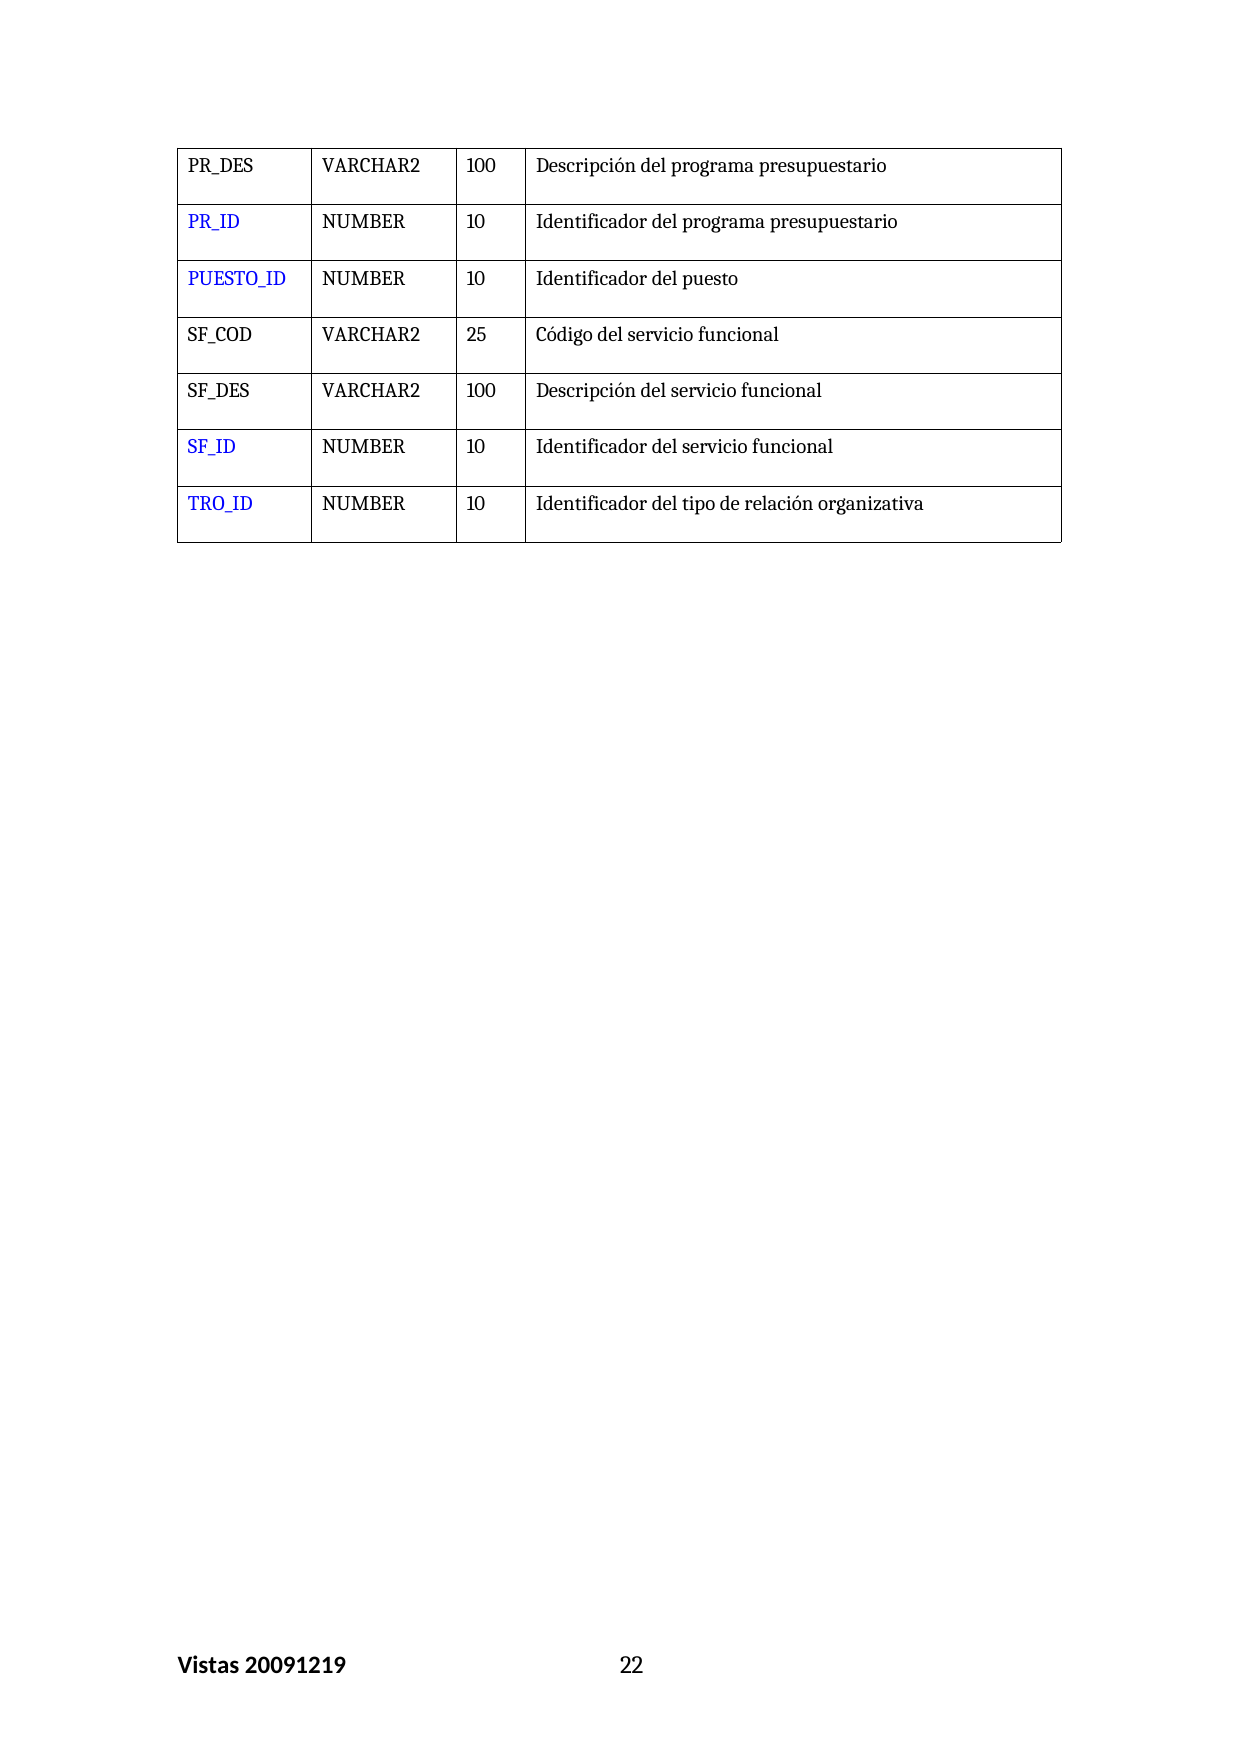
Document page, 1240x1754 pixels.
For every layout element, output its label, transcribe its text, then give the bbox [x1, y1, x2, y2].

table_cell NUMBER [312, 430, 456, 486]
table_cell VARCHAR2 [312, 374, 456, 429]
table_cell NUMBER [312, 205, 456, 260]
table_cell 100 [457, 149, 525, 204]
table_cell PR_ID [178, 205, 311, 260]
table_cell 10 [457, 205, 525, 260]
table_cell 10 [457, 261, 525, 317]
table_cell Identificador del servicio funcional [526, 430, 1061, 486]
table_cell 10 [457, 430, 525, 486]
table_cell SF_DES [178, 374, 311, 429]
table_cell SF_ID [178, 430, 311, 486]
table_cell SF_COD [178, 318, 311, 373]
table_cell Descripción del programa presupuestario [526, 149, 1061, 204]
table_cell TRO_ID [178, 487, 311, 542]
table_cell 100 [457, 374, 525, 429]
table_cell 10 [457, 487, 525, 542]
table_cell 25 [457, 318, 525, 373]
table_cell Identificador del puesto [526, 261, 1061, 317]
table_cell NUMBER [312, 261, 456, 317]
table_cell Código del servicio funcional [526, 318, 1061, 373]
table_cell VARCHAR2 [312, 318, 456, 373]
table_cell NUMBER [312, 487, 456, 542]
table_cell Identificador del tipo de relación organizativa [526, 487, 1061, 542]
table_cell PR_DES [178, 149, 311, 204]
table_cell Identificador del programa presupuestario [526, 205, 1061, 260]
table_cell Descripción del servicio funcional [526, 374, 1061, 429]
table_cell PUESTO_ID [178, 261, 311, 317]
table_cell VARCHAR2 [312, 149, 456, 204]
